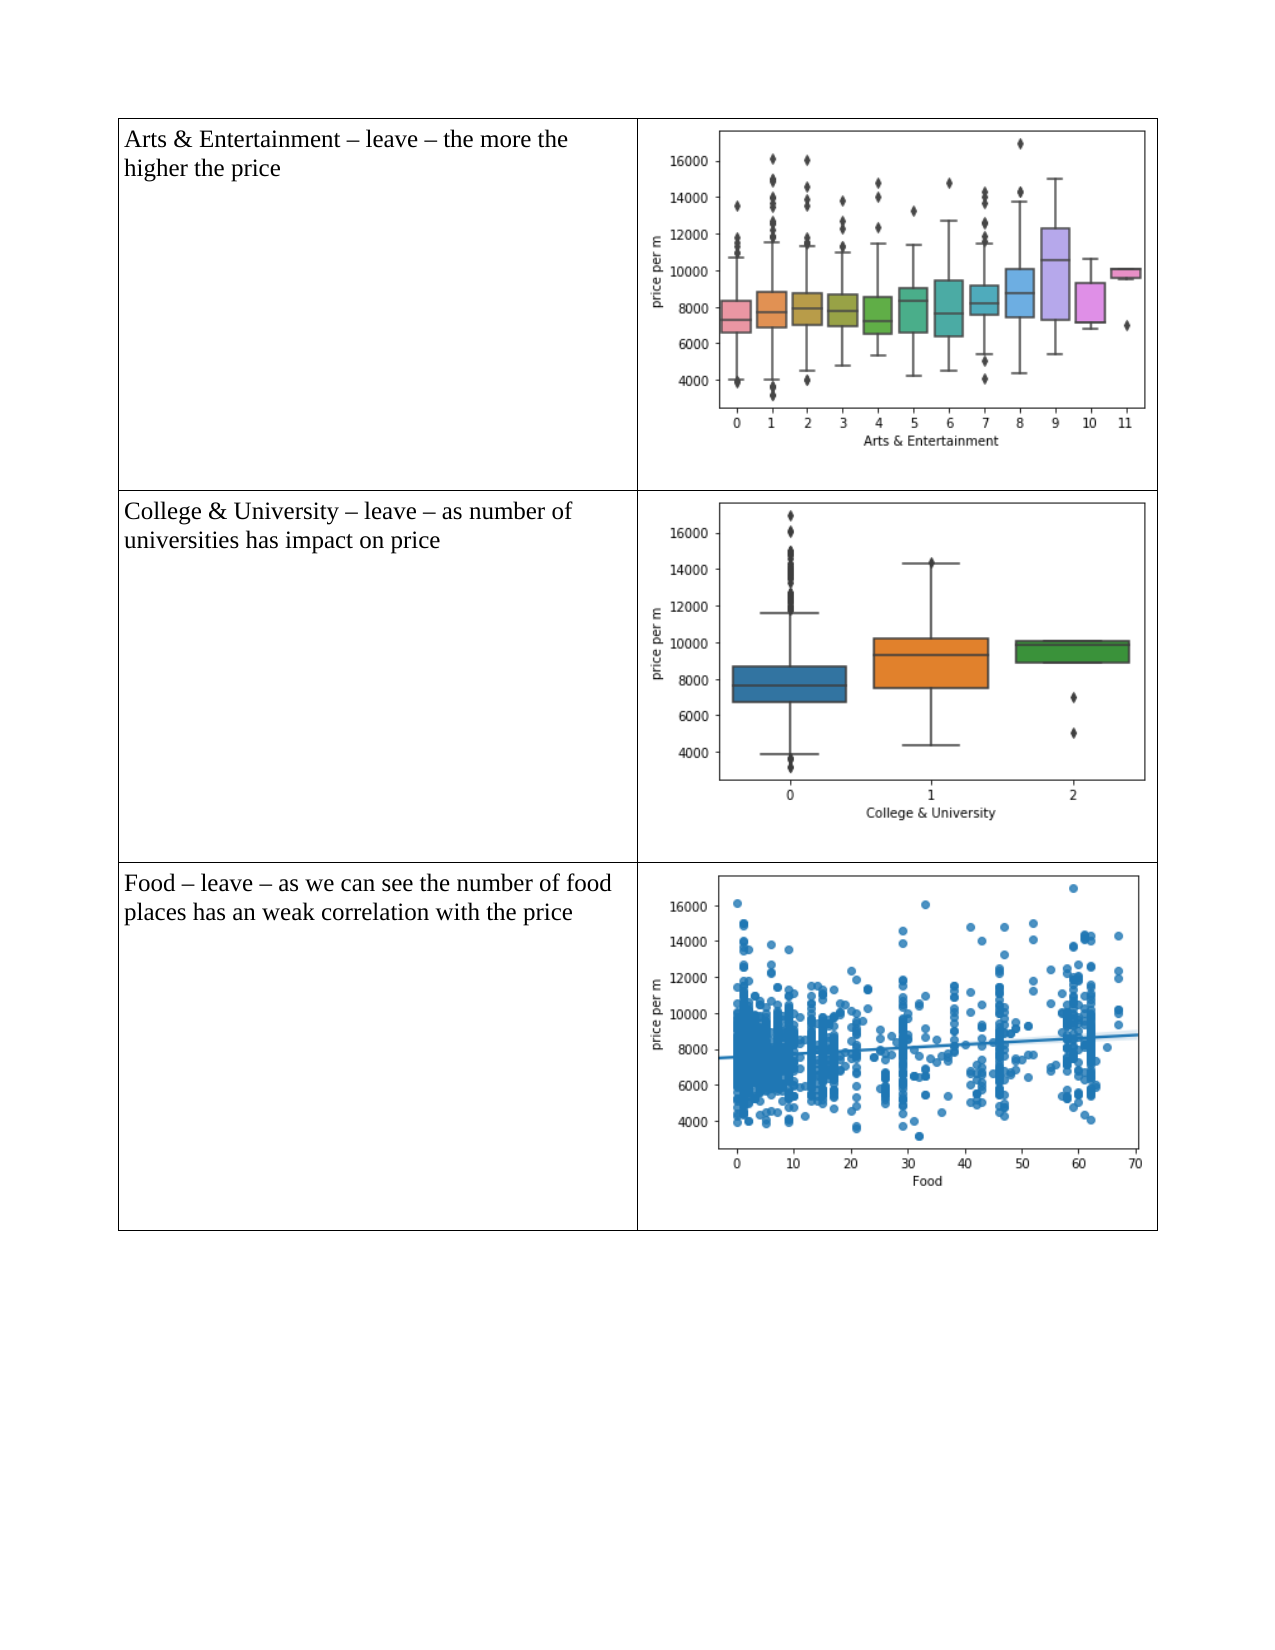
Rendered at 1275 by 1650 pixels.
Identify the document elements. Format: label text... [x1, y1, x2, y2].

table_cell Arts & Entertainment – leave – the more the higher the price [119, 119, 637, 490]
picture [643, 868, 1152, 1196]
table_cell [638, 863, 1157, 1230]
table_cell [638, 491, 1157, 862]
table_cell [638, 119, 1157, 490]
table_cell Food – leave – as we can see the number of food places has an weak correlation with the price [119, 863, 637, 1230]
picture [643, 496, 1152, 828]
picture [643, 123, 1152, 456]
table_cell College & University – leave – as number of universities has impact on price [119, 491, 637, 862]
